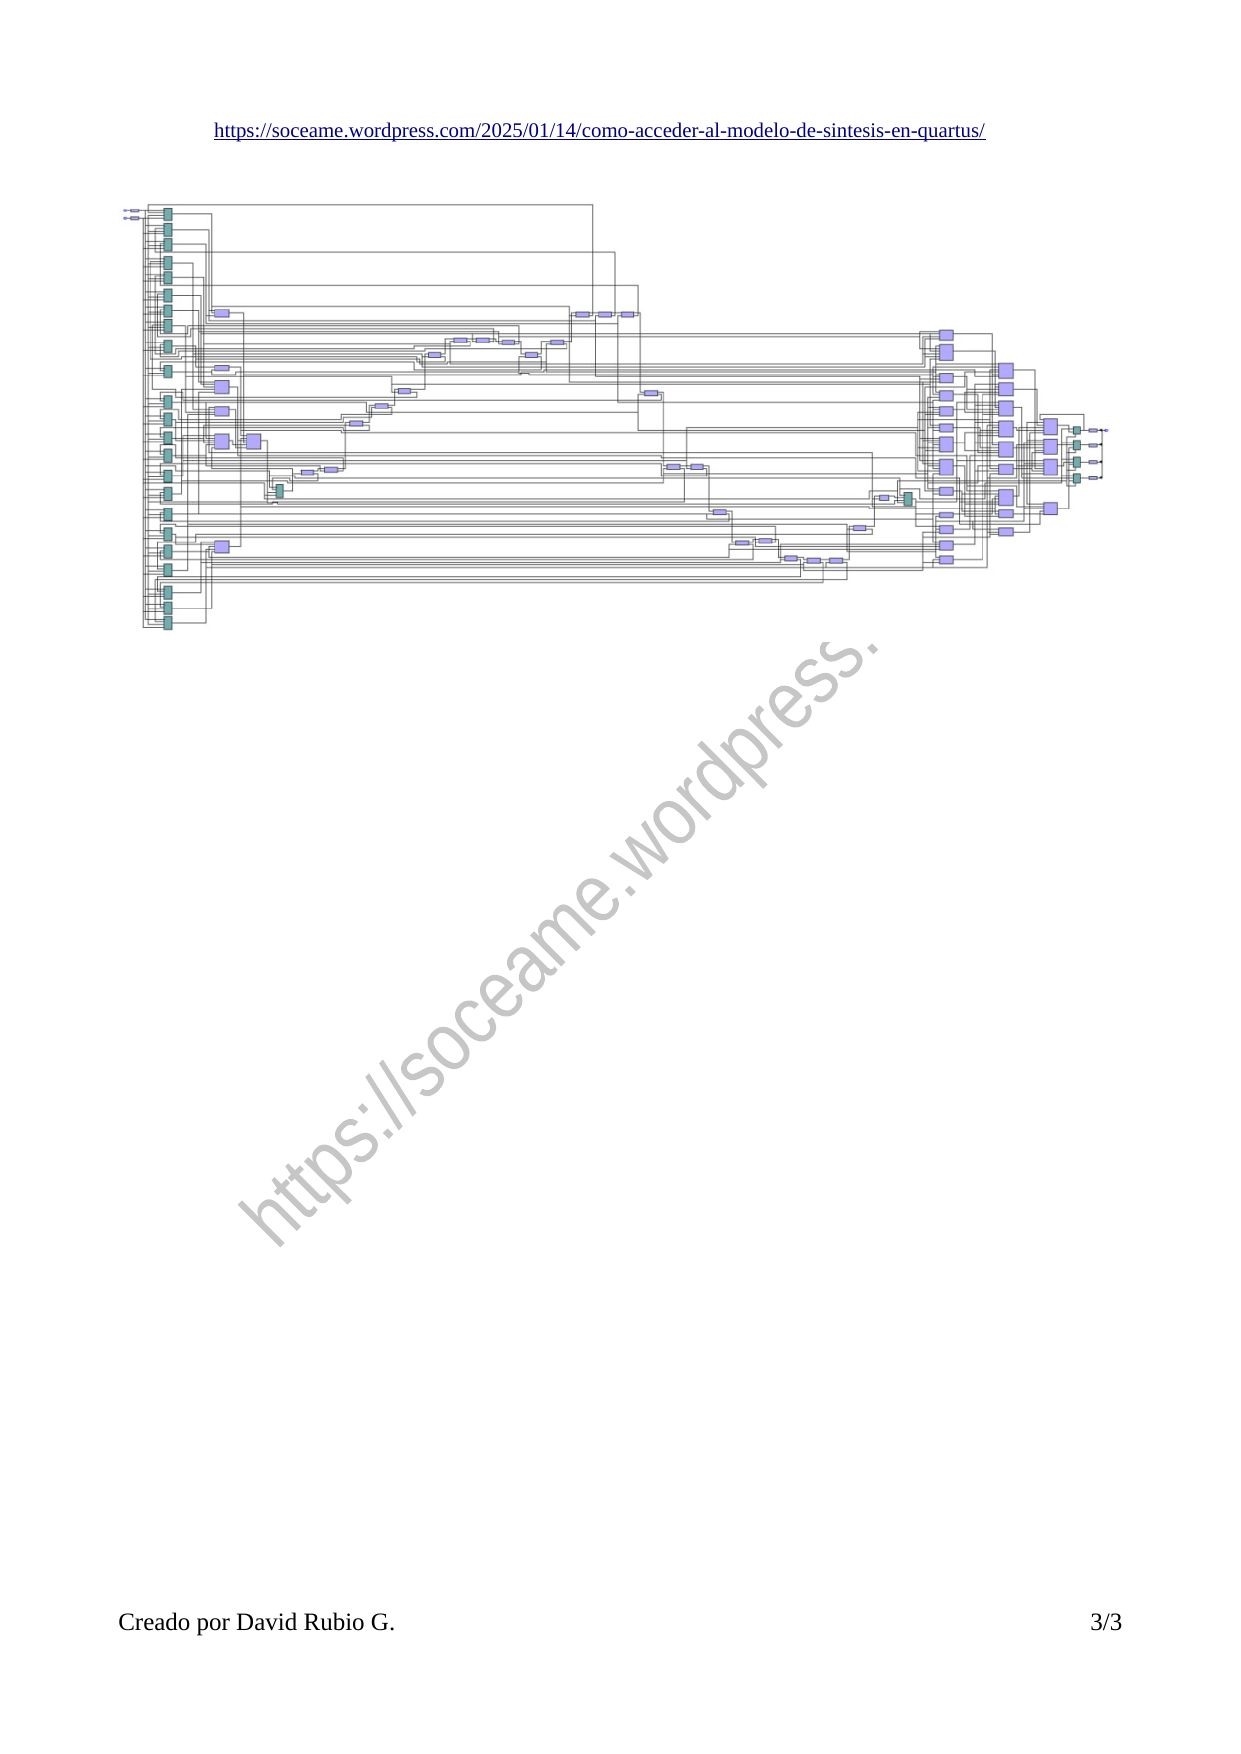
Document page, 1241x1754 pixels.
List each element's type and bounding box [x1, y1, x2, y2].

picture [118, 177, 1111, 642]
